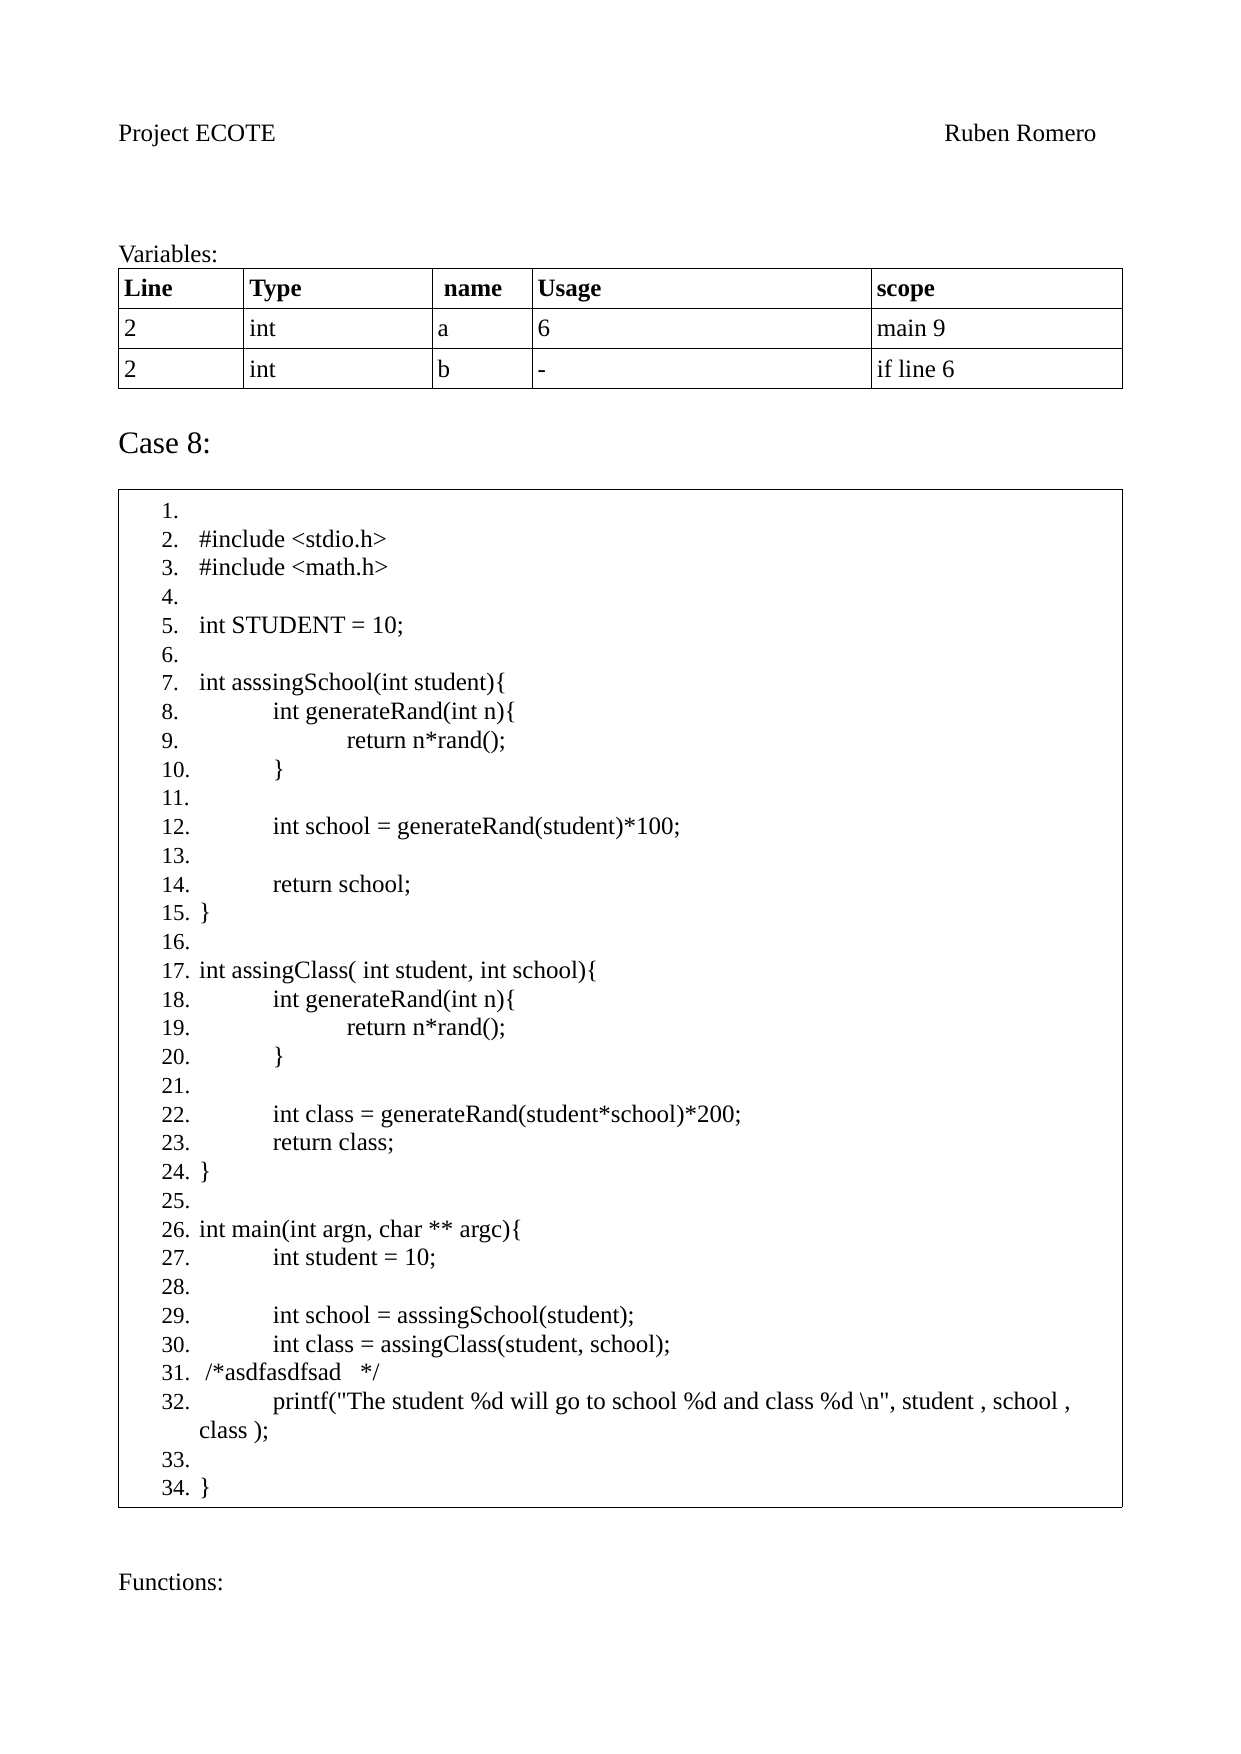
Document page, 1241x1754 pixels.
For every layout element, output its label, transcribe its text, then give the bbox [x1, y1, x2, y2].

table_header scope [872, 269, 1122, 308]
table_header Line [119, 269, 243, 308]
text Variables: [118, 239, 1122, 267]
table_header Usage [533, 269, 871, 308]
table_cell 6 [533, 309, 871, 348]
text Functions: [118, 1567, 1122, 1596]
table_cell a [433, 309, 532, 348]
table_cell int [244, 349, 432, 388]
table_cell int [244, 309, 432, 348]
table_cell 2 [119, 349, 243, 388]
table_cell if line 6 [872, 349, 1122, 388]
table_header Type [244, 269, 432, 308]
table_cell - [533, 349, 871, 388]
table_cell main 9 [872, 309, 1122, 348]
table_cell b [433, 349, 532, 388]
table_header name [433, 269, 532, 308]
table_cell 2 [119, 309, 243, 348]
text Case 8: [118, 424, 1122, 460]
table_header #include <stdio.h> #include <math.h> int STUDENT = 10; int asssingSchool(int student){ int generateRand(int n){ return n*rand(); } int school = generateRand(student)*100; return school; } int assingClass( int student, int school){ int generateRand(int n){ return n*rand(); } int class = generateRand(student*school)*200; return class; } int main(int argn, char ** argc){ int student = 10; int school = asssingSchool(student); int class = assingClass(student, school); /*asdfasdfsad */ printf("The student %d will go to school %d and class %d \n", student , school , class ); } [119, 490, 1122, 1507]
